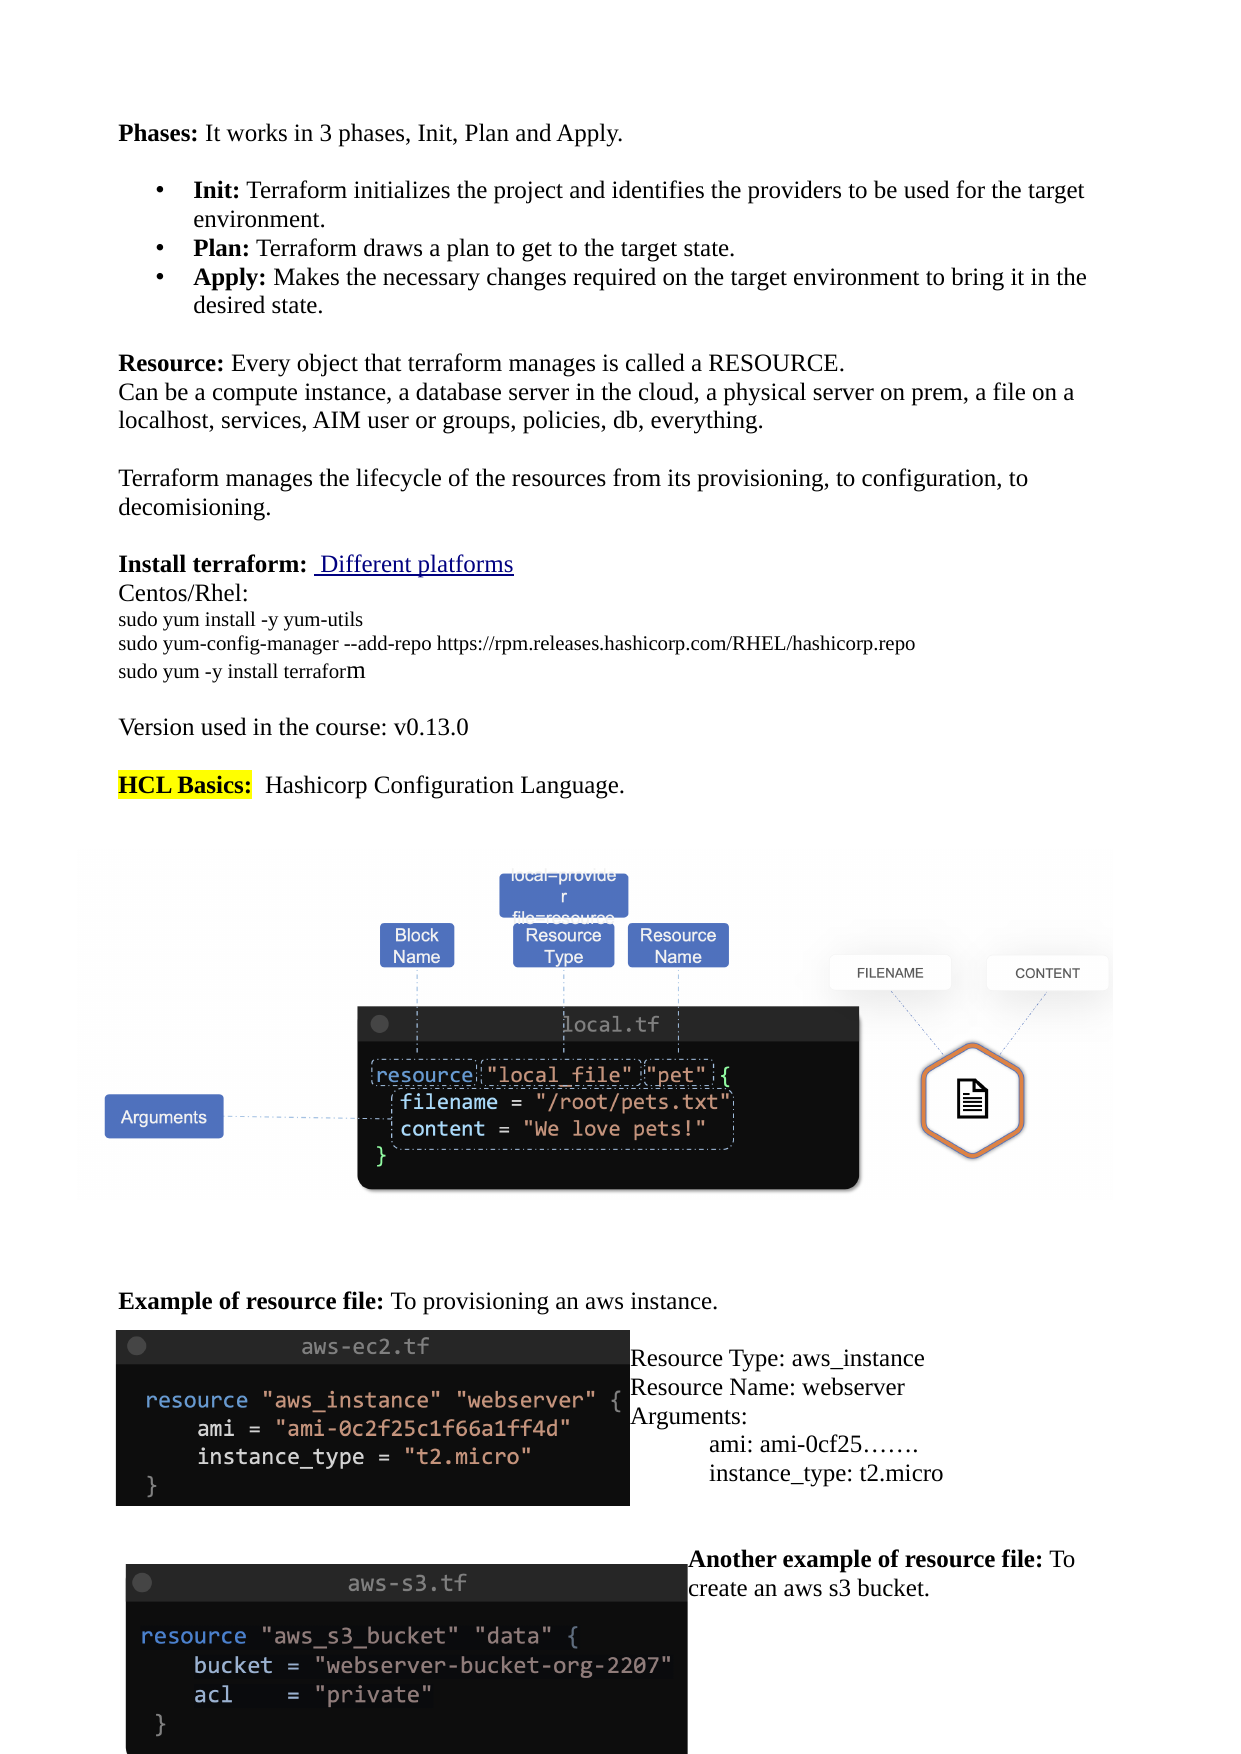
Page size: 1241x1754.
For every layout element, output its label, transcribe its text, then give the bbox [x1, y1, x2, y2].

picture [77, 849, 1113, 1200]
list Apply: Makes the necessary changes required on the target environment to bring it in the desired state. [156, 262, 1122, 319]
text Version used in the course: v0.13.0 [118, 712, 1122, 741]
picture [124, 1564, 688, 1754]
text Example of resource file: To provisioning an aws instance. [118, 1286, 1122, 1314]
text Another example of resource file: To create an aws s3 bucket. [118, 1544, 1122, 1602]
text ami: ami-0cf25……. [630, 1429, 1122, 1458]
text Install terraform: Different platforms [118, 549, 1122, 578]
list Init: Terraform initializes the project and identifies the providers to be used for the target environment. [156, 176, 1122, 233]
picture [115, 1330, 630, 1506]
text HCL Basics: Hashicorp Configuration Language. [118, 770, 1122, 799]
text Resource: Every object that terraform manages is called a RESOURCE. [118, 348, 1122, 377]
text sudo yum-config-manager --add-repo https://rpm.releases.hashicorp.com/RHEL/hashicorp.repo [118, 631, 1122, 655]
text sudo yum install -y yum-utils [118, 607, 1122, 631]
text Phases: It works in 3 phases, Init, Plan and Apply. [118, 118, 1122, 147]
text Resource Type: aws_instance [630, 1343, 1122, 1372]
text Arguments: [630, 1401, 1122, 1429]
text Resource Name: webserver [630, 1372, 1122, 1401]
text Terraform manages the lifecycle of the resources from its provisioning, to configuration, to decomisioning. [118, 463, 1122, 521]
text Can be a compute instance, a database server in the cloud, a physical server on prem, a file on a localhost, services, AIM user or groups, policies, db, everything. [118, 377, 1122, 434]
list Plan: Terraform draws a plan to get to the target state. [156, 233, 1122, 262]
text instance_type: t2.micro [630, 1458, 1122, 1487]
text Centos/Rhel: [118, 578, 1122, 607]
text sudo yum -y install terraform [118, 655, 1122, 684]
